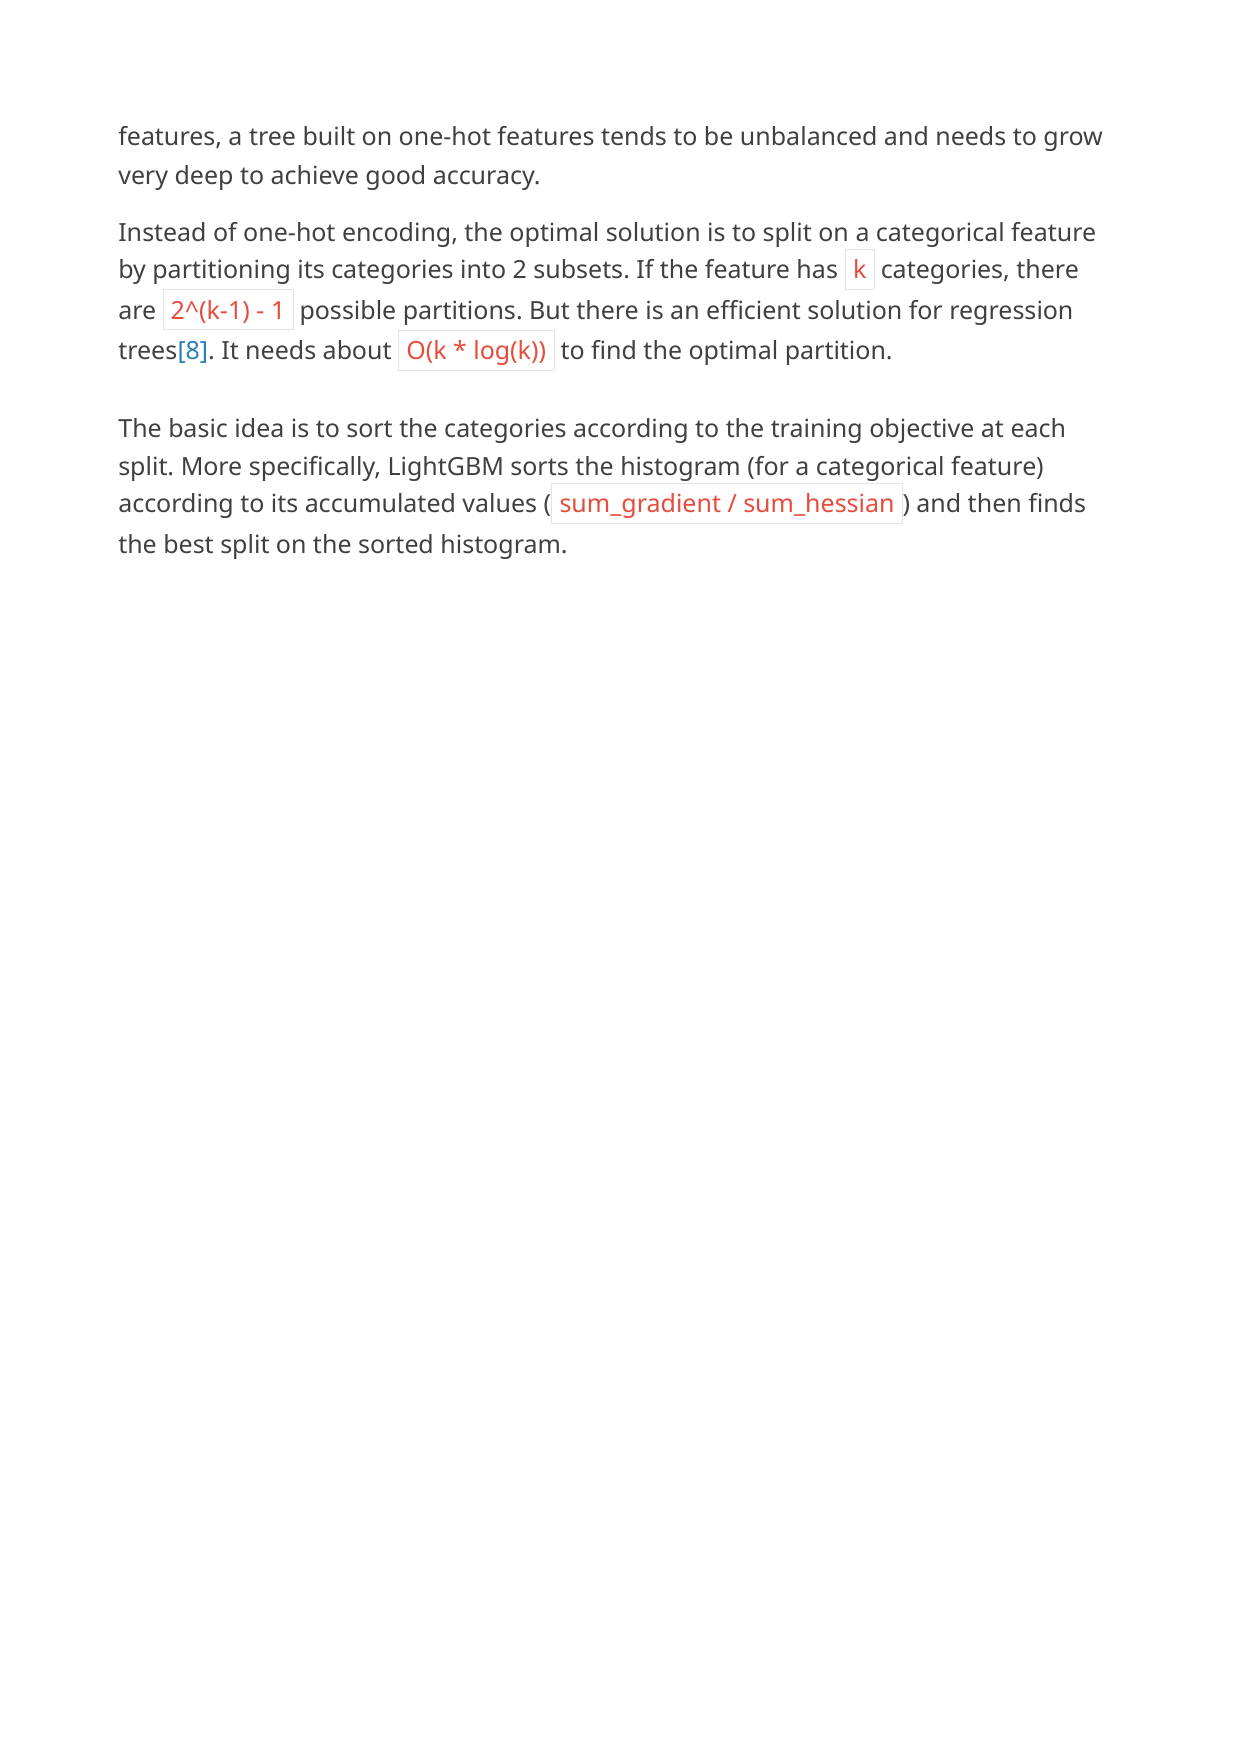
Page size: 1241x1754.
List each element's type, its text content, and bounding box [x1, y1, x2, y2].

text The basic idea is to sort the categories according to the training objective at each split. More specifically, LightGBM sorts the histogram (for a categorical feature) according to its accumulated values (sum_gradient / sum_hessian) and then finds the best split on the sorted histogram. [118, 408, 1122, 561]
text features, a tree built on one-hot features tends to be unbalanced and needs to grow very deep to achieve good accuracy. [118, 118, 1122, 191]
text Instead of one-hot encoding, the optimal solution is to split on a categorical feature by partitioning its categories into 2 subsets. If the feature has k categories, there are 2^(k-1) - 1 possible partitions. But there is an efficient solution for regression trees[8]. It needs about O(k * log(k)) to find the optimal partition. [118, 211, 1122, 370]
